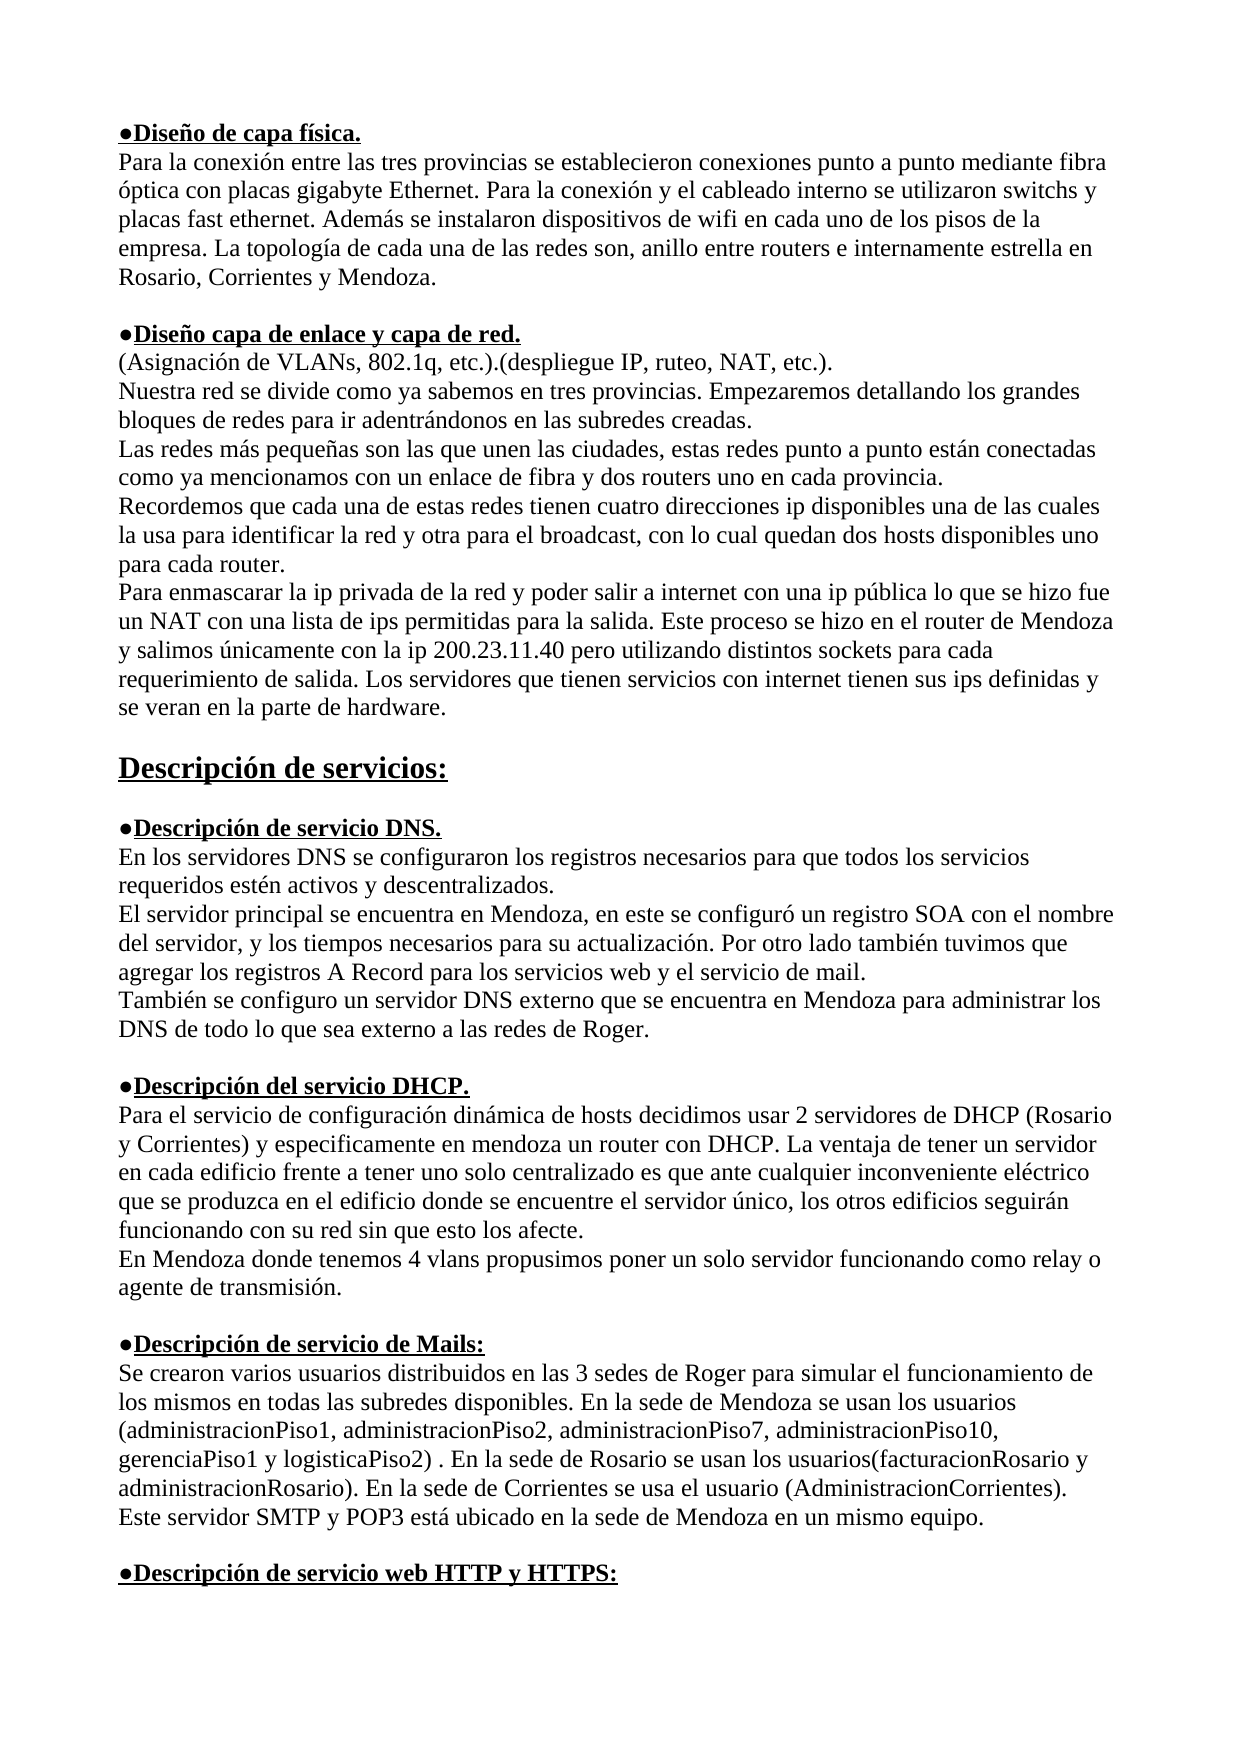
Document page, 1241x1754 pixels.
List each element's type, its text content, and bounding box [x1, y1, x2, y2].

text Las redes más pequeñas son las que unen las ciudades, estas redes punto a punto están conectadas como ya mencionamos con un enlace de fibra y dos routers uno en cada provincia. [118, 434, 1122, 491]
text También se configuro un servidor DNS externo que se encuentra en Mendoza para administrar los DNS de todo lo que sea externo a las redes de Roger. [118, 986, 1122, 1043]
text Recordemos que cada una de estas redes tienen cuatro direcciones ip disponibles una de las cuales la usa para identificar la red y otra para el broadcast, con lo cual quedan dos hosts disponibles uno para cada router. [118, 491, 1122, 577]
text Para el servicio de configuración dinámica de hosts decidimos usar 2 servidores de DHCP (Rosario y Corrientes) y especificamente en mendoza un router con DHCP. La ventaja de tener un servidor en cada edificio frente a tener uno solo centralizado es que ante cualquier inconveniente eléctrico que se produzca en el edificio donde se encuentre el servidor único, los otros edificios seguirán funcionando con su red sin que esto los afecte. [118, 1100, 1122, 1244]
text ●Descripción de servicio de Mails: [118, 1329, 1122, 1358]
text Para la conexión entre las tres provincias se establecieron conexiones punto a punto mediante fibra óptica con placas gigabyte Ethernet. Para la conexión y el cableado interno se utilizaron switchs y placas fast ethernet. Además se instalaron dispositivos de wifi en cada uno de los pisos de la empresa. La topología de cada una de las redes son, anillo entre routers e internamente estrella en Rosario, Corrientes y Mendoza. [118, 147, 1122, 291]
text ●Descripción de servicio DNS. [118, 813, 1122, 842]
text En los servidores DNS se configuraron los registros necesarios para que todos los servicios requeridos estén activos y descentralizados. [118, 842, 1122, 899]
text Descripción de servicios: [118, 749, 1122, 785]
text ●Descripción del servicio DHCP. [118, 1071, 1122, 1100]
text Para enmascarar la ip privada de la red y poder salir a internet con una ip pública lo que se hizo fue un NAT con una lista de ips permitidas para la salida. Este proceso se hizo en el router de Mendoza y salimos únicamente con la ip 200.23.11.40 pero utilizando distintos sockets para cada requerimiento de salida. Los servidores que tienen servicios con internet tienen sus ips definidas y se veran en la parte de hardware. [118, 577, 1122, 721]
text Nuestra red se divide como ya sabemos en tres provincias. Empezaremos detallando los grandes bloques de redes para ir adentrándonos en las subredes creadas. [118, 376, 1122, 434]
text (Asignación de VLANs, 802.1q, etc.).(despliegue IP, ruteo, NAT, etc.). [118, 347, 1122, 376]
text En Mendoza donde tenemos 4 vlans propusimos poner un solo servidor funcionando como relay o agente de transmisión. [118, 1244, 1122, 1301]
text El servidor principal se encuentra en Mendoza, en este se configuró un registro SOA con el nombre del servidor, y los tiempos necesarios para su actualización. Por otro lado también tuvimos que agregar los registros A Record para los servicios web y el servicio de mail. [118, 899, 1122, 986]
text ●Diseño de capa física. [118, 118, 1122, 147]
text Se crearon varios usuarios distribuidos en las 3 sedes de Roger para simular el funcionamiento de los mismos en todas las subredes disponibles. En la sede de Mendoza se usan los usuarios (administracionPiso1, administracionPiso2, administracionPiso7, administracionPiso10, gerenciaPiso1 y logisticaPiso2) . En la sede de Rosario se usan los usuarios(facturacionRosario y administracionRosario). En la sede de Corrientes se usa el usuario (AdministracionCorrientes). [118, 1358, 1122, 1502]
text Este servidor SMTP y POP3 está ubicado en la sede de Mendoza en un mismo equipo. [118, 1502, 1122, 1530]
text ●Descripción de servicio web HTTP y HTTPS: [118, 1558, 1122, 1587]
text ●Diseño capa de enlace y capa de red. [118, 319, 1122, 347]
